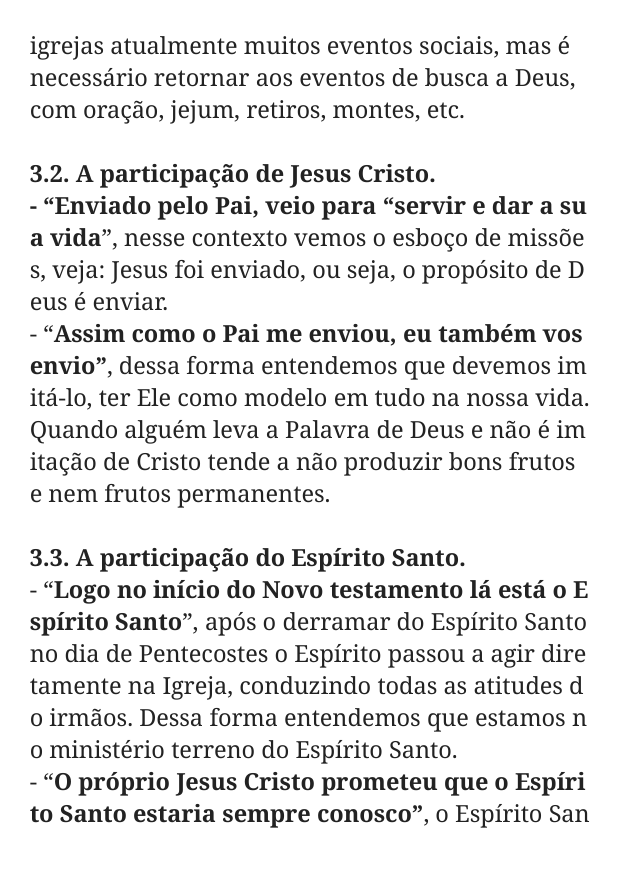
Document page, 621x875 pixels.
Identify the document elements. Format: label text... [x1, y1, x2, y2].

text - “Enviado pelo Pai, veio para “servir e dar a sua vida”, nesse contexto vemos o esboço de missões, veja: Jesus foi enviado, ou seja, o propósito de Deus é enviar. [29, 189, 591, 317]
text - “O próprio Jesus Cristo prometeu que o Espírito Santo estaria sempre conosco”, o Espírito San [29, 765, 591, 829]
text 3.2. A participação de Jesus Cristo. [29, 157, 591, 189]
text - “Logo no início do Novo testamento lá está o Espírito Santo”, após o derramar do Espírito Santo no dia de Pentecostes o Espírito passou a agir diretamente na Igreja, conduzindo todas as atitudes do irmãos. Dessa forma entendemos que estamos no ministério terreno do Espírito Santo. [29, 573, 591, 765]
text 3.3. A participação do Espírito Santo. [29, 541, 591, 573]
text - “Assim como o Pai me enviou, eu também vos envio”, dessa forma entendemos que devemos imitá-lo, ter Ele como modelo em tudo na nossa vida. Quando alguém leva a Palavra de Deus e não é imitação de Cristo tende a não produzir bons frutos e nem frutos permanentes. [29, 317, 591, 509]
text igrejas atualmente muitos eventos sociais, mas é necessário retornar aos eventos de busca a Deus, com oração, jejum, retiros, montes, etc. [29, 29, 591, 125]
